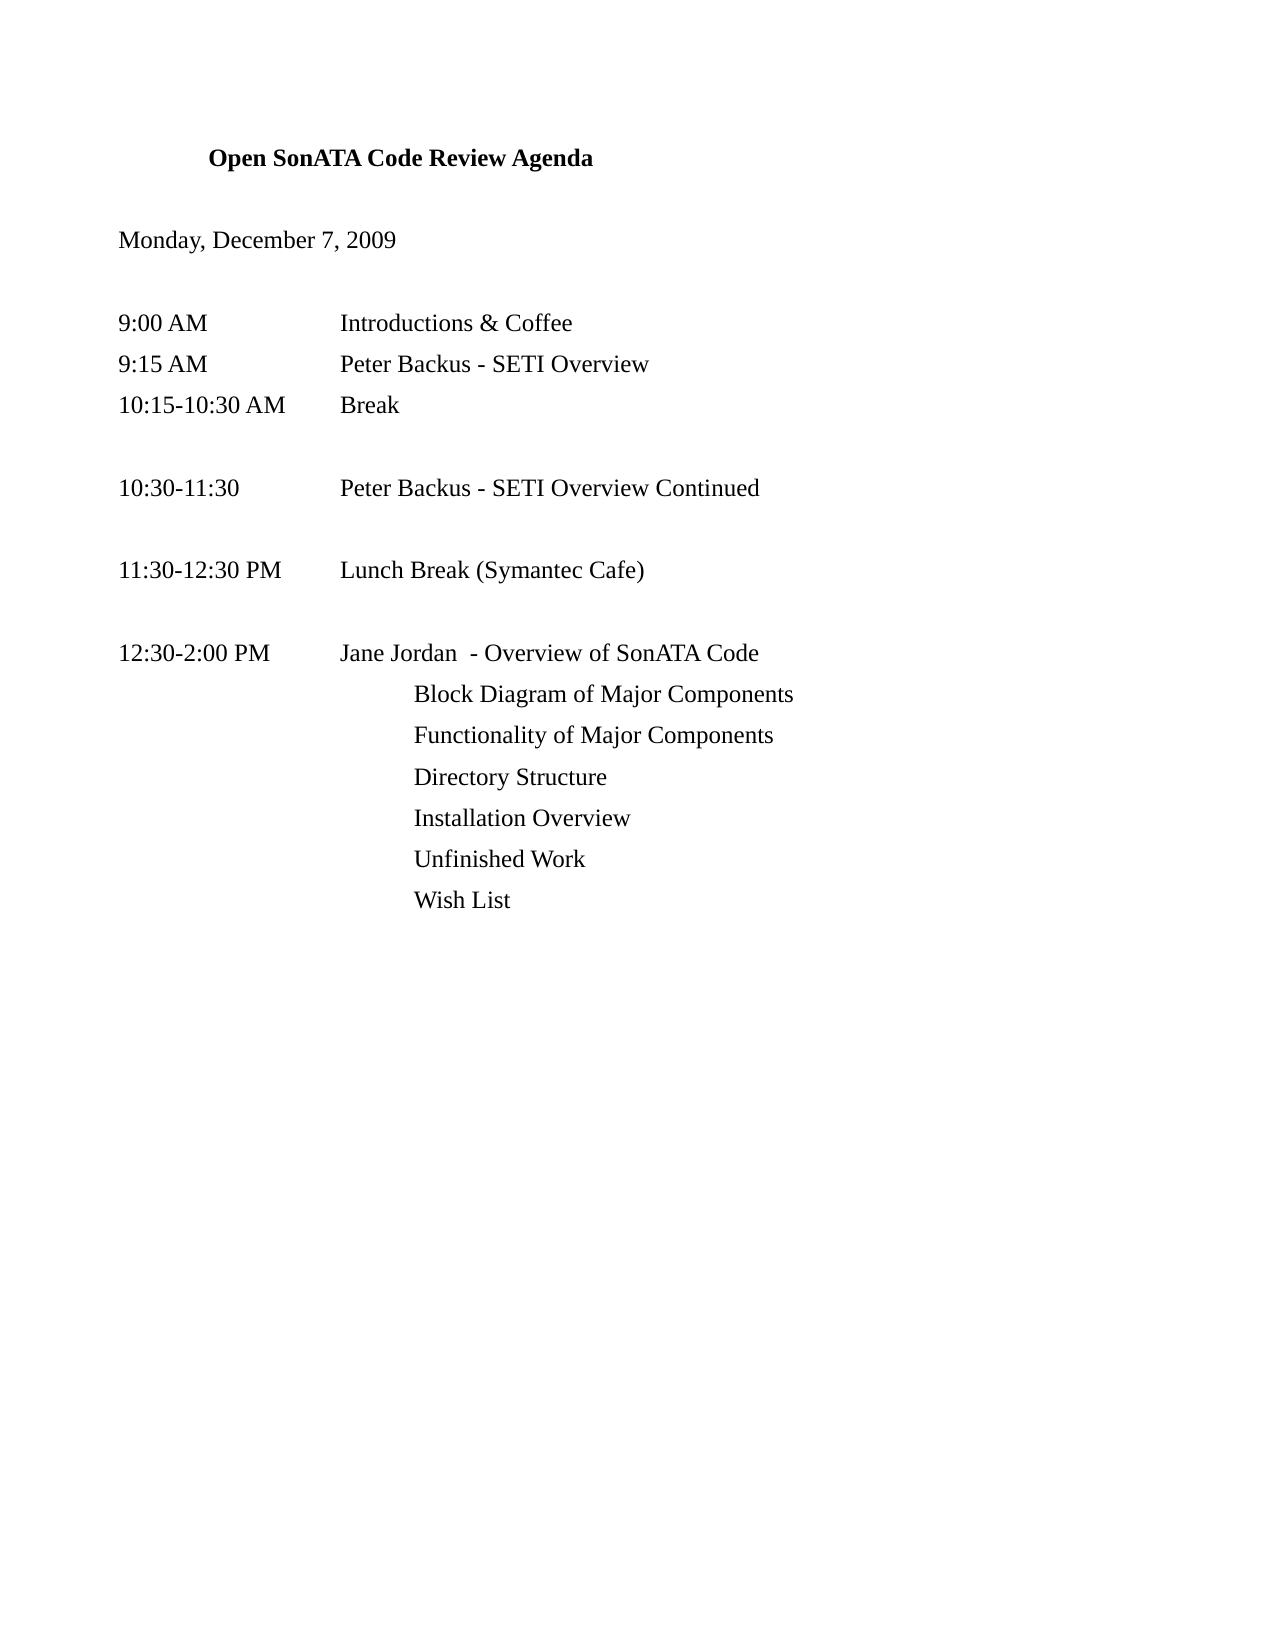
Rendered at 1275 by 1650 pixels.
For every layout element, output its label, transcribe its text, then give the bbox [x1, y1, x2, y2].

text Functionality of Major Components [118, 721, 1157, 749]
text Unfinished Work [118, 844, 1157, 873]
text 10:30-11:30 Peter Backus - SETI Overview Continued [118, 473, 1157, 502]
text 11:30-12:30 PM Lunch Break (Symantec Cafe) [118, 556, 1157, 584]
text Wish List [118, 886, 1157, 914]
text Monday, December 7, 2009 [118, 226, 1157, 254]
text 9:15 AM Peter Backus - SETI Overview [118, 349, 1157, 378]
text 9:00 AM Introductions & Coffee [118, 308, 1157, 337]
text Block Diagram of Major Components [118, 679, 1157, 708]
text 10:15-10:30 AM Break [118, 391, 1157, 419]
subtitle Open SonATA Code Review Agenda [118, 143, 1157, 172]
text Directory Structure [118, 762, 1157, 791]
text 12:30-2:00 PM Jane Jordan - Overview of SonATA Code [118, 638, 1157, 667]
text Installation Overview [118, 803, 1157, 832]
